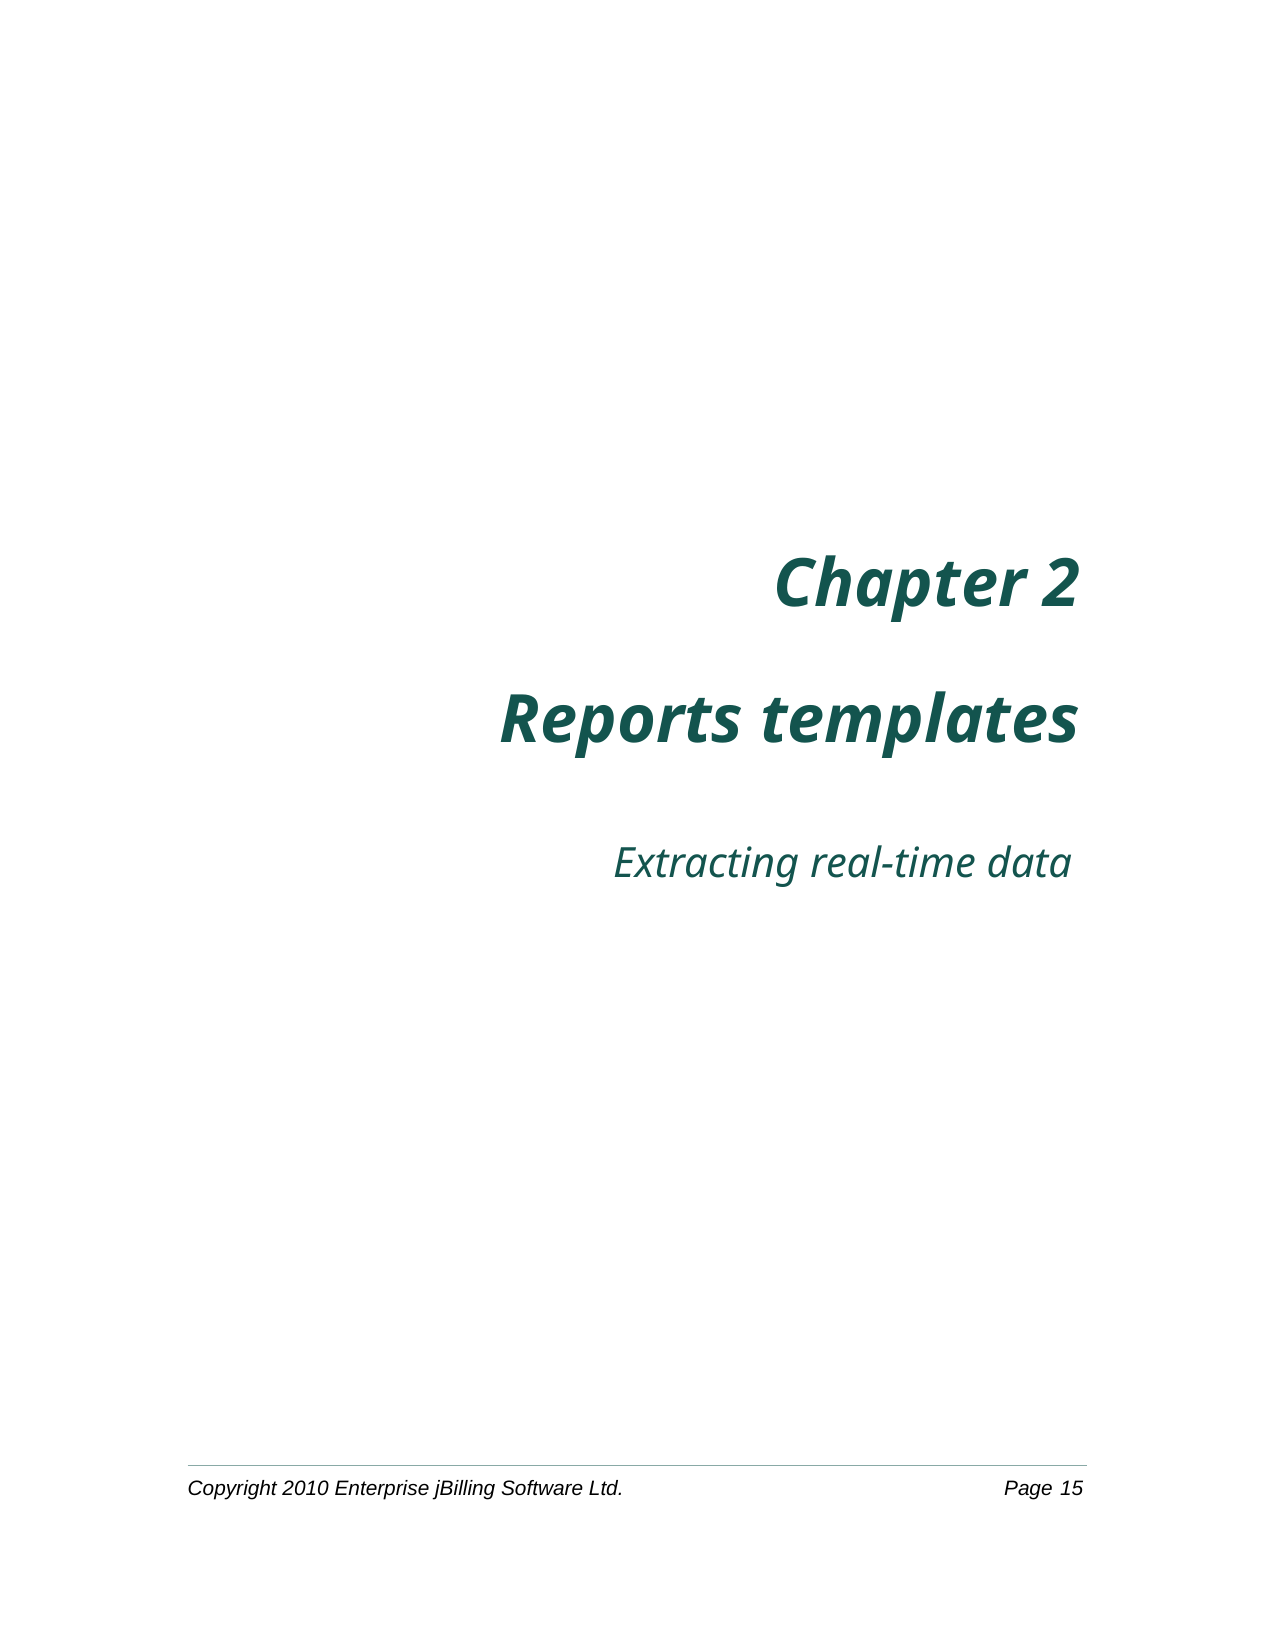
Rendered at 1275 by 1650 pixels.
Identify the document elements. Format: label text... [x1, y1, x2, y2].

subtitle Chapter 2 Reports templates [187, 535, 1087, 762]
subtitle Extracting real-time data [187, 832, 1087, 889]
